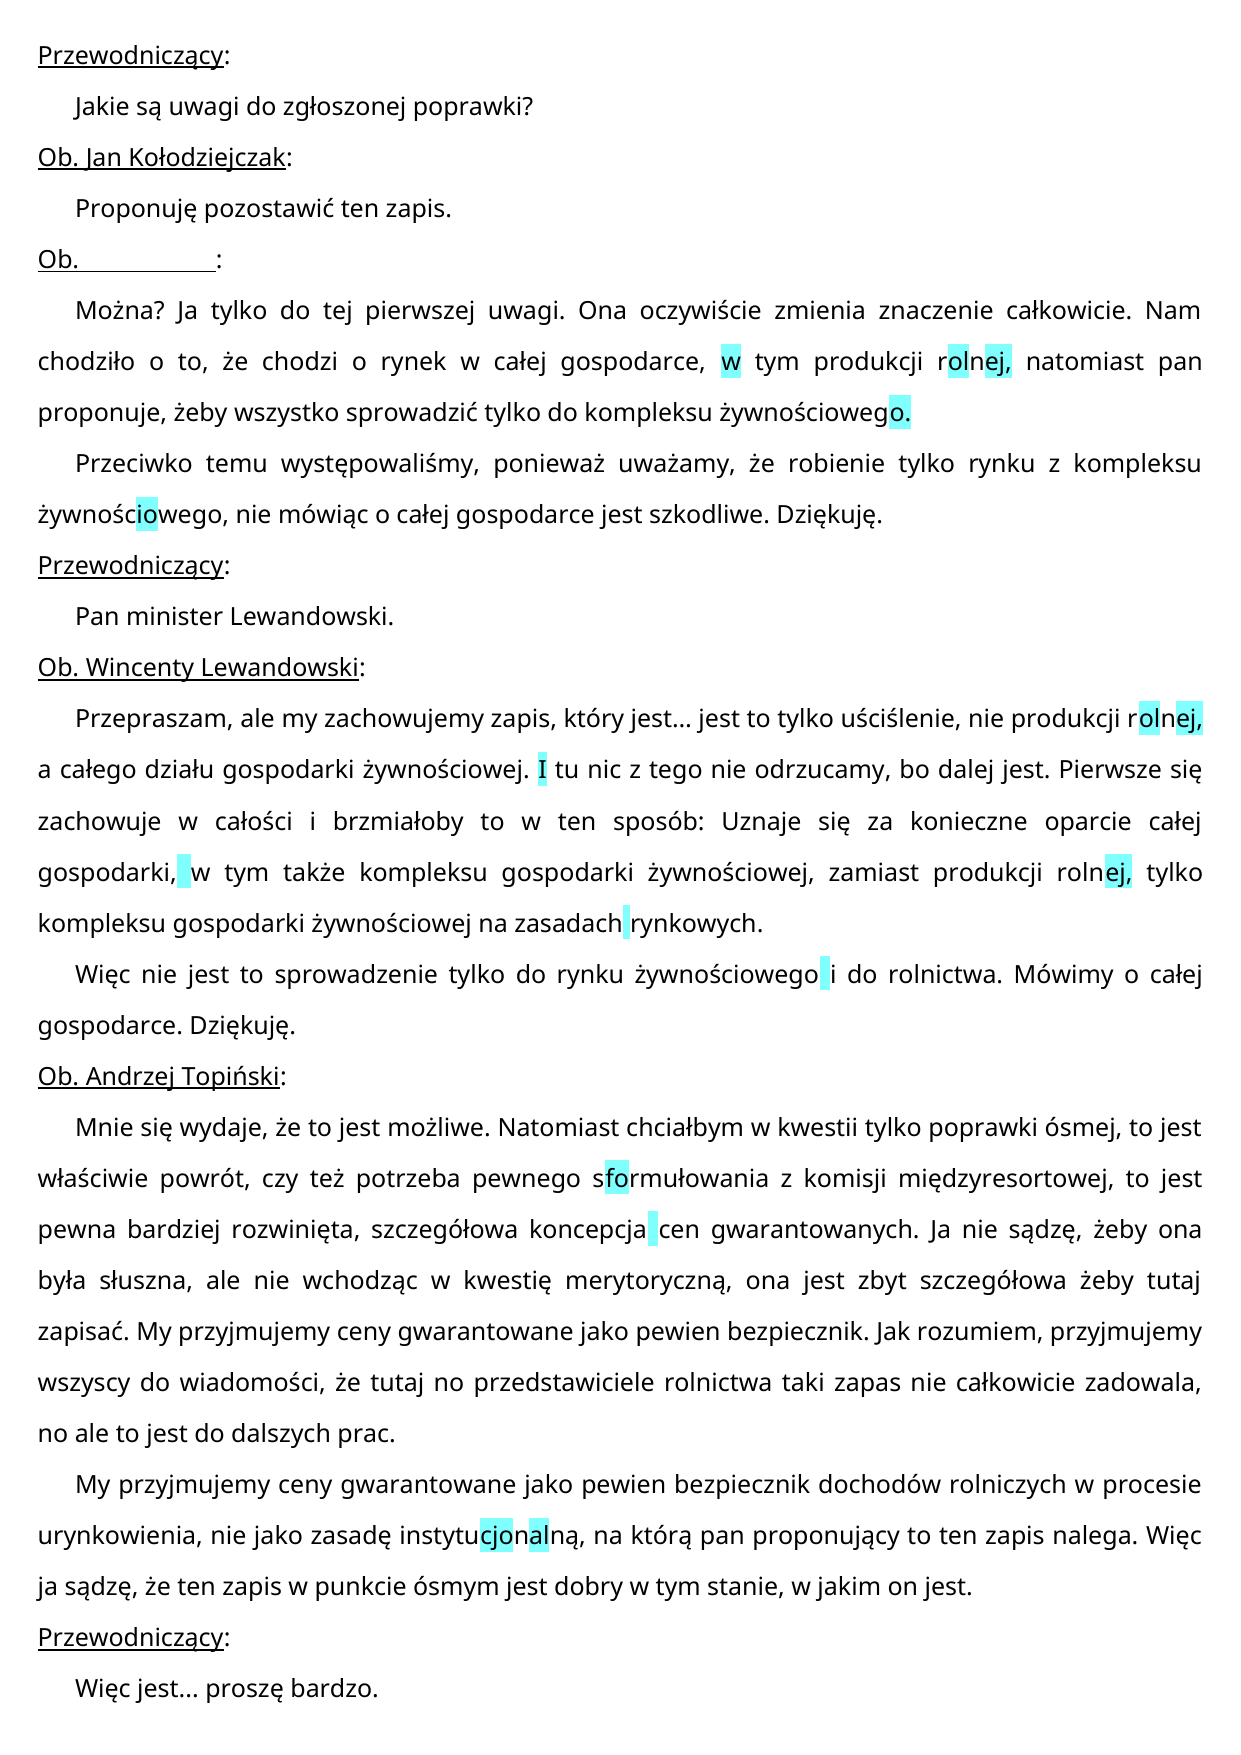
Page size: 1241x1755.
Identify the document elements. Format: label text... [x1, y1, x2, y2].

text Pan minister Lewandowski. [37, 599, 1203, 633]
text Ob. Andrzej Topiński: [37, 1058, 1203, 1092]
text Ob. Jan Kołodziejczak: [37, 139, 1203, 174]
text Ob. : [37, 242, 1203, 276]
text Można? Ja tylko do tej pierwszej uwagi. Ona oczywiście zmienia znaczenie całkowicie. Nam chodziło o to, że chodzi o rynek w całej gospodarce, w tym produkcji rolnej, natomiast pan proponuje, żeby wszystko sprowadzić tylko do kompleksu żywnościowego. [37, 293, 1203, 429]
text Mnie się wydaje, że to jest możliwe. Natomiast chciałbym w kwestii tylko poprawki ósmej, to jest właściwie powrót, czy też potrzeba pewnego sformułowania z komisji międzyresortowej, to jest pewna bardziej rozwinięta, szczegółowa koncepcja cen gwarantowanych. Ja nie sądzę, żeby ona była słuszna, ale nie wchodząc w kwestię merytoryczną, ona jest zbyt szczegółowa żeby tutaj zapisać. My przyjmujemy ceny gwarantowane jako pewien bezpiecznik. Jak rozumiem, przyjmujemy wszyscy do wiadomości, że tutaj no przedstawiciele rolnictwa taki zapas nie całkowicie zadowala, no ale to jest do dalszych prac. [37, 1109, 1203, 1450]
text Więc nie jest to sprowadzenie tylko do rynku żywnościowego i do rolnictwa. Mówimy o całej gospodarce. Dziękuję. [37, 956, 1203, 1041]
text Przeciwko temu występowaliśmy, ponieważ uważamy, że robienie tylko rynku z kompleksu żywnościowego, nie mówiąc o całej gospodarce jest szkodliwe. Dziękuję. [37, 446, 1203, 531]
text Przewodniczący: [37, 37, 1203, 72]
text Proponuję pozostawić ten zapis. [37, 191, 1203, 225]
text Przewodniczący: [37, 548, 1203, 582]
text Więc jest... proszę bardzo. [37, 1671, 1203, 1705]
text My przyjmujemy ceny gwarantowane jako pewien bezpiecznik dochodów rolniczych w procesie urynkowienia, nie jako zasadę instytucjonalną, na którą pan proponujący to ten zapis nalega. Więc ja sądzę, że ten zapis w punkcie ósmym jest dobry w tym stanie, w jakim on jest. [37, 1467, 1203, 1603]
text Przepraszam, ale my zachowujemy zapis, który jest… jest to tylko uściślenie, nie produkcji rolnej, a całego działu gospodarki żywnościowej. I tu nic z tego nie odrzucamy, bo dalej jest. Pierwsze się zachowuje w całości i brzmiałoby to w ten sposób: Uznaje się za konieczne oparcie całej gospodarki, w tym także kompleksu gospodarki żywnościowej, zamiast produkcji rolnej, tylko kompleksu gospodarki żywnościowej na zasadach rynkowych. [37, 701, 1203, 939]
text Ob. Wincenty Lewandowski: [37, 650, 1203, 684]
text Jakie są uwagi do zgłoszonej poprawki? [37, 88, 1203, 123]
text Przewodniczący: [37, 1620, 1203, 1654]
